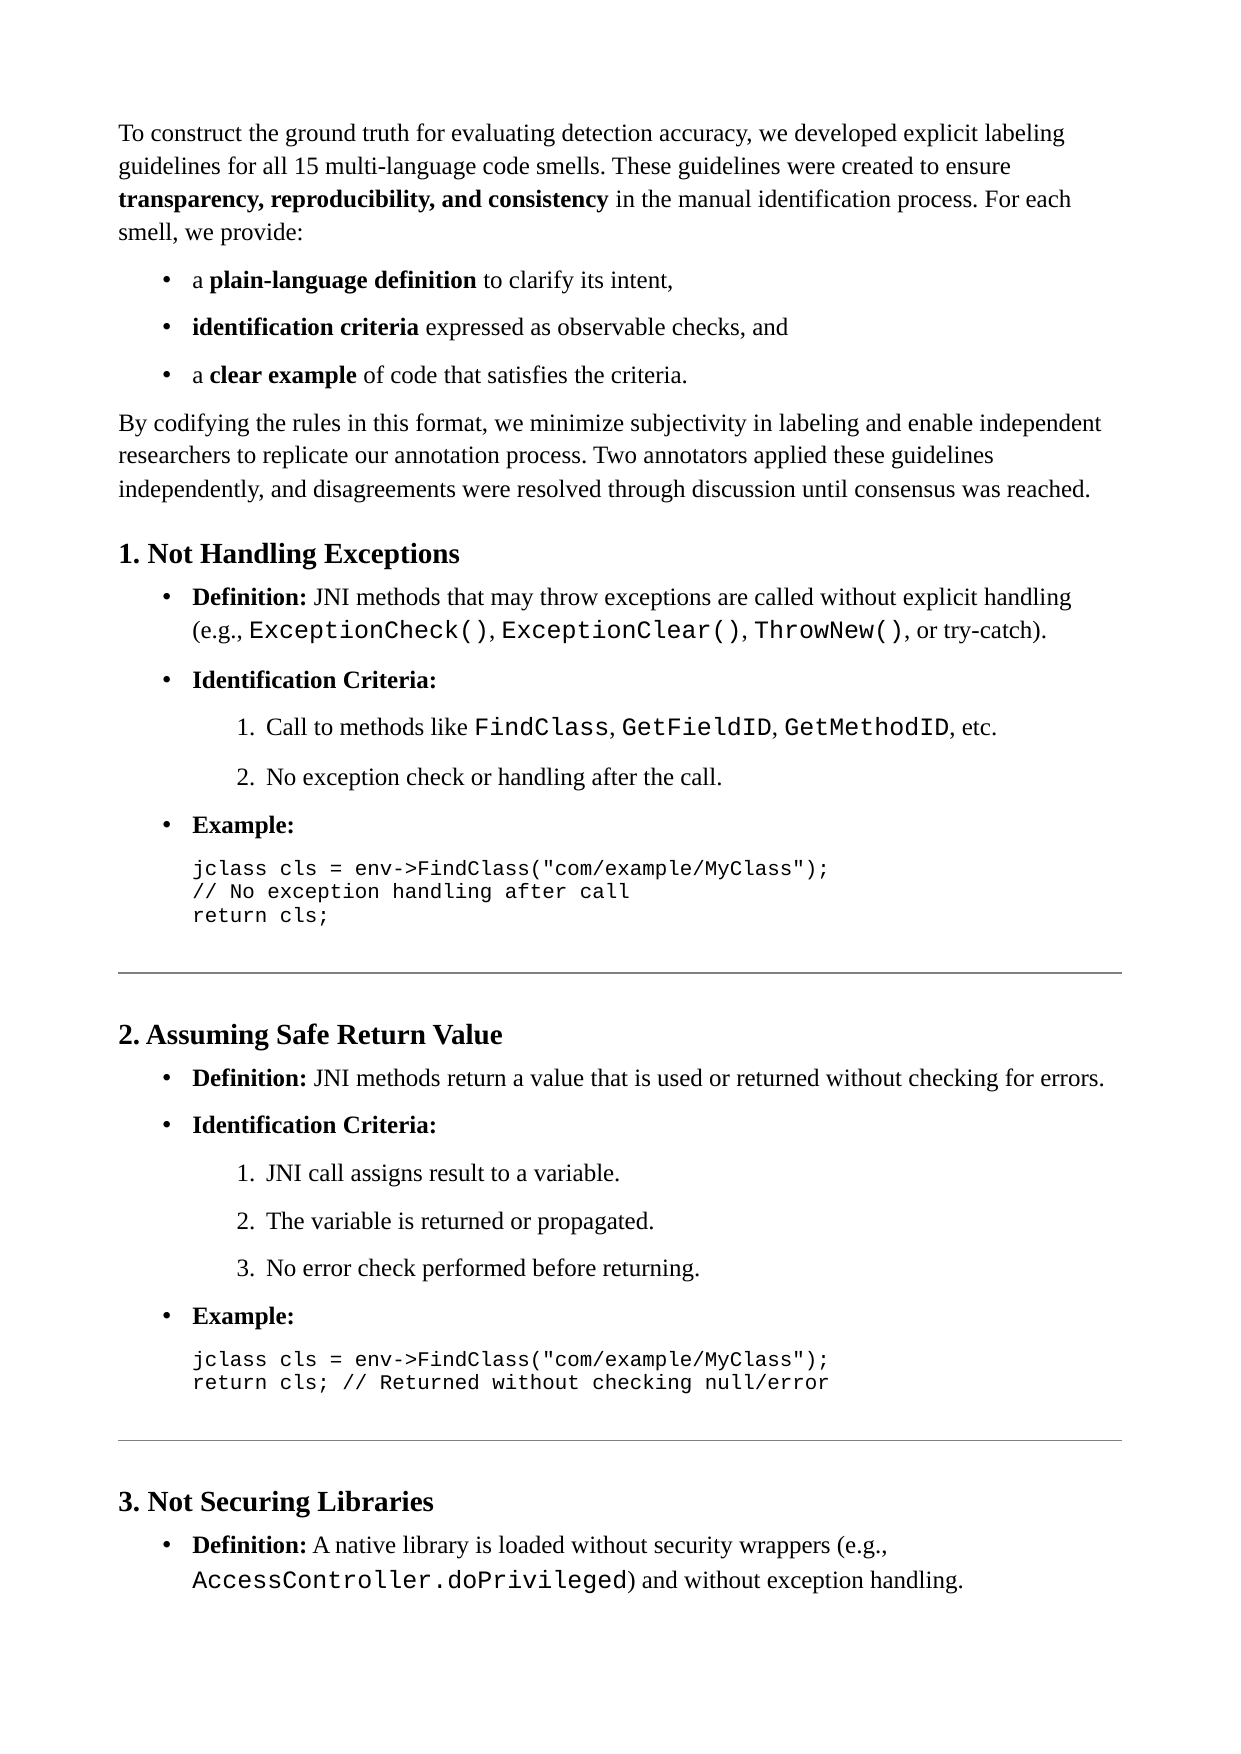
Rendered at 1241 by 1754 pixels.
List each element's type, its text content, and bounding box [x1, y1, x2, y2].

list identification criteria expressed as observable checks, and [162, 312, 1122, 341]
subtitle 3. Not Securing Libraries [118, 1484, 1122, 1518]
list Identification Criteria: [162, 1111, 1122, 1139]
list return cls; [162, 905, 1122, 929]
subtitle 2. Assuming Safe Return Value [118, 1017, 1122, 1051]
list The variable is returned or propagated. [236, 1206, 1122, 1234]
list a plain-language definition to clarify its intent, [162, 265, 1122, 293]
list Example: [162, 810, 1122, 839]
text To construct the ground truth for evaluating detection accuracy, we developed explicit labeling guidelines for all 15 multi-language code smells. These guidelines were created to ensure transparency, reproducibility, and consistency in the manual identification process. For each smell, we provide: [118, 118, 1122, 246]
list Definition: A native library is loaded without security wrappers (e.g., AccessController.doPrivileged) and without exception handling. [162, 1530, 1122, 1596]
list Definition: JNI methods that may throw exceptions are called without explicit handling (e.g., ExceptionCheck(), ExceptionClear(), ThrowNew(), or try-catch). [162, 582, 1122, 646]
list jclass cls = env->FindClass("com/example/MyClass"); [162, 1349, 1122, 1372]
subtitle 1. Not Handling Exceptions [118, 536, 1122, 569]
list a clear example of code that satisfies the criteria. [162, 360, 1122, 389]
list JNI call assigns result to a variable. [236, 1158, 1122, 1187]
text By codifying the rules in this format, we minimize subjectivity in labeling and enable independent researchers to replicate our annotation process. Two annotators applied these guidelines independently, and disagreements were resolved through discussion until consensus was reached. [118, 408, 1122, 502]
list Call to methods like FindClass, GetFieldID, GetMethodID, etc. [236, 712, 1122, 743]
list No exception check or handling after the call. [236, 762, 1122, 791]
list jclass cls = env->FindClass("com/example/MyClass"); [162, 858, 1122, 881]
list Definition: JNI methods return a value that is used or returned without checking for errors. [162, 1063, 1122, 1092]
list No error check performed before returning. [236, 1253, 1122, 1282]
list // No exception handling after call [162, 881, 1122, 905]
list return cls; // Returned without checking null/error [162, 1372, 1122, 1396]
list Example: [162, 1301, 1122, 1330]
list Identification Criteria: [162, 665, 1122, 694]
